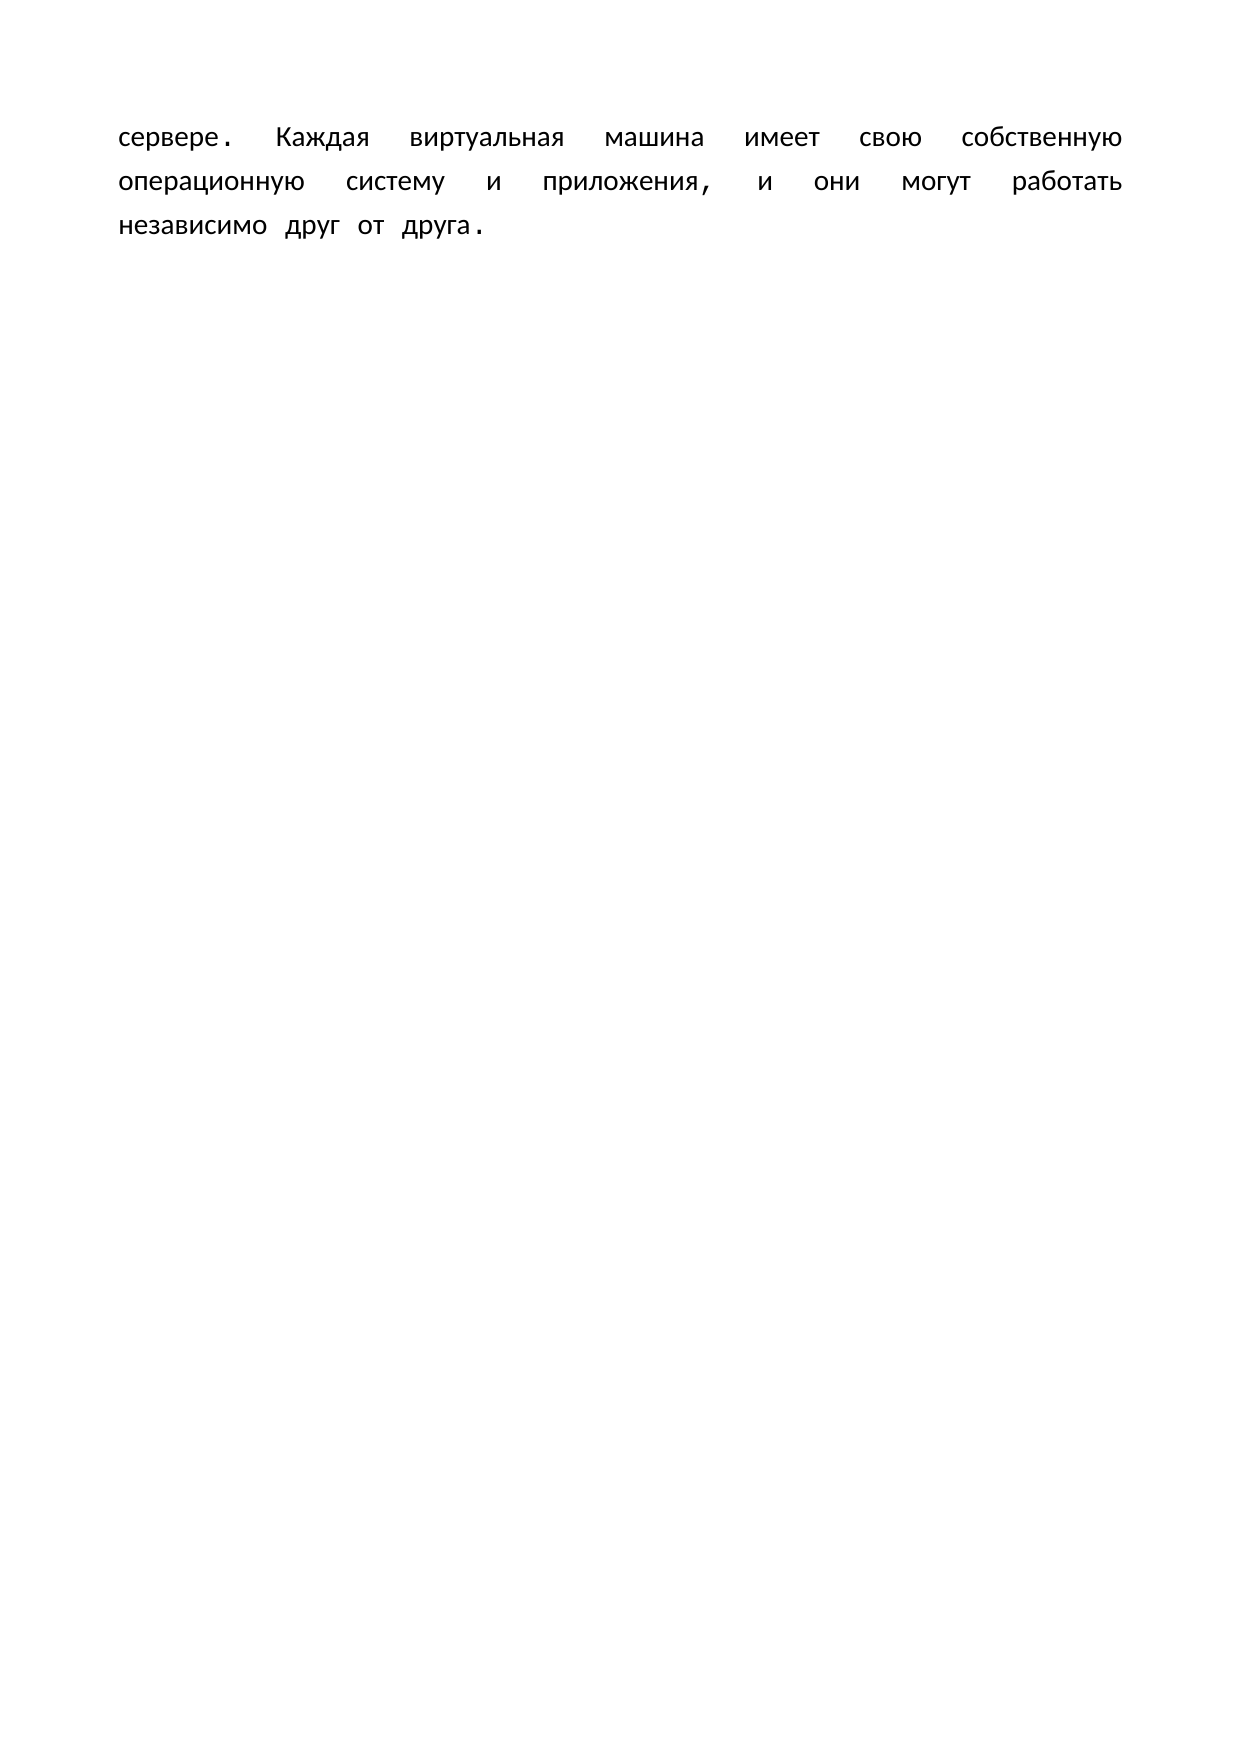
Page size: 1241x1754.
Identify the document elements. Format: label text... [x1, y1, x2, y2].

text сервере. Каждая виртуальная машина имеет свою собственную операционную систему и приложения, и они могут работать независимо друг от друга. [118, 118, 1122, 243]
